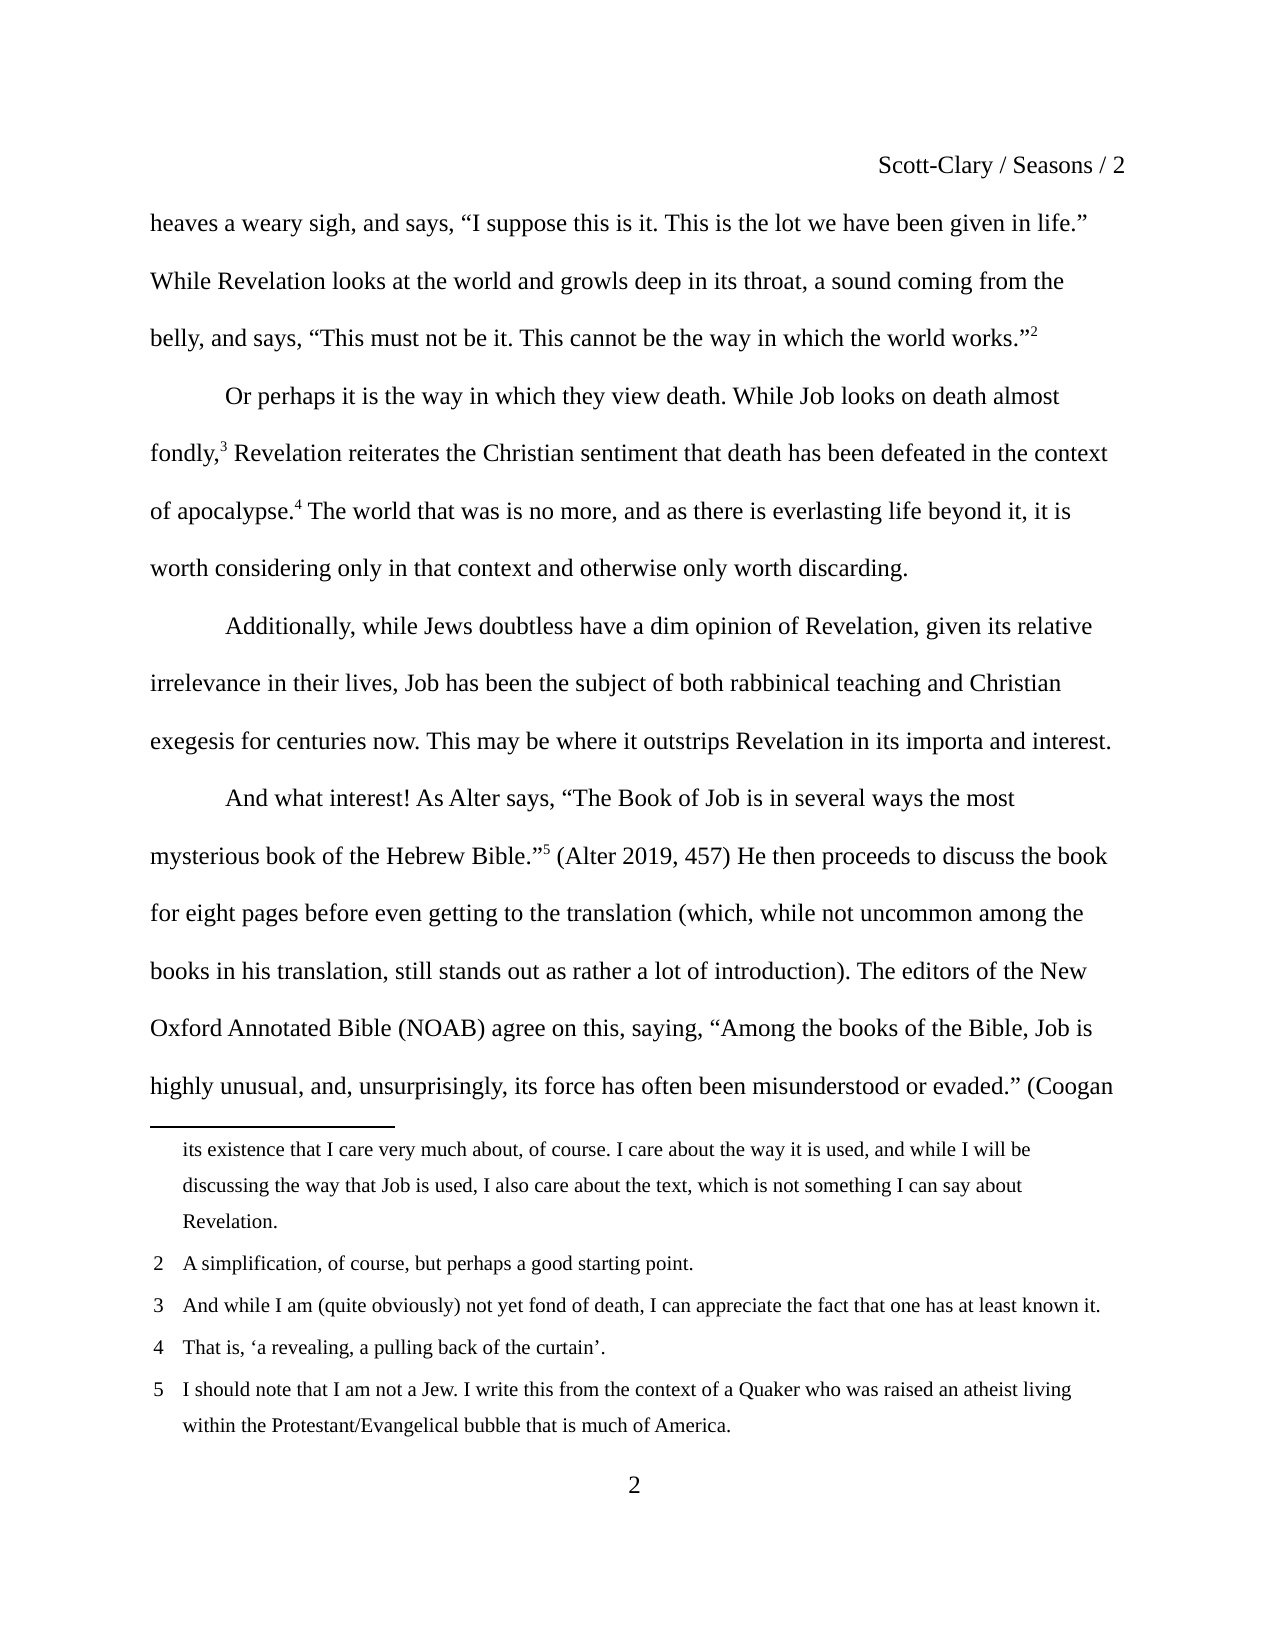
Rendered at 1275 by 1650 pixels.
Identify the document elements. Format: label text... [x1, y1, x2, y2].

text Or perhaps it is the way in which they view death. While Job looks on death almost fondly, Revelation reiterates the Christian sentiment that death has been defeated in the context of apocalypse. The world that was is no more, and as there is everlasting life beyond it, it is worth considering only in that context and otherwise only worth discarding. [150, 381, 1125, 582]
text That is, ‘a revealing, a pulling back of the curtain’. [150, 1332, 1125, 1362]
text Additionally, while Jews doubtless have a dim opinion of Revelation, given its relative irrelevance in their lives, Job has been the subject of both rabbinical teaching and Christian exegesis for centuries now. This may be where it outstrips Revelation in its importa and interest. [150, 611, 1125, 754]
text I should note that I am not a Jew. I write this from the context of a Quaker who was raised an atheist living within the Protestant/Evangelical bubble that is much of America. [150, 1374, 1125, 1440]
text heaves a weary sigh, and says, “I suppose this is it. This is the lot we have been given in life.” While Revelation looks at the world and growls deep in its throat, a sound coming from the belly, and says, “This must not be it. This cannot be the way in which the world works.” [150, 208, 1125, 352]
text And what interest! As Alter says, “The Book of Job is in several ways the most mysterious book of the Hebrew Bible.” (Alter 2019, 457) He then proceeds to discuss the book for eight pages before even getting to the translation (which, while not uncommon among the books in his translation, still stands out as rather a lot of introduction). The editors of the New Oxford Annotated Bible (NOAB) agree on this, saying, “Among the books of the Bible, Job is highly unusual, and, unsurprisingly, its force has often been misunderstood or evaded.” (Coogan [150, 783, 1125, 1099]
text A simplification, of course, but perhaps a good starting point. [150, 1248, 1125, 1278]
text And while I am (quite obviously) not yet fond of death, I can appreciate the fact that one has at least known it. [150, 1290, 1125, 1320]
text its existence that I care very much about, of course. I care about the way it is used, and while I will be discussing the way that Job is used, I also care about the text, which is not something I can say about Revelation. [150, 1133, 1125, 1236]
